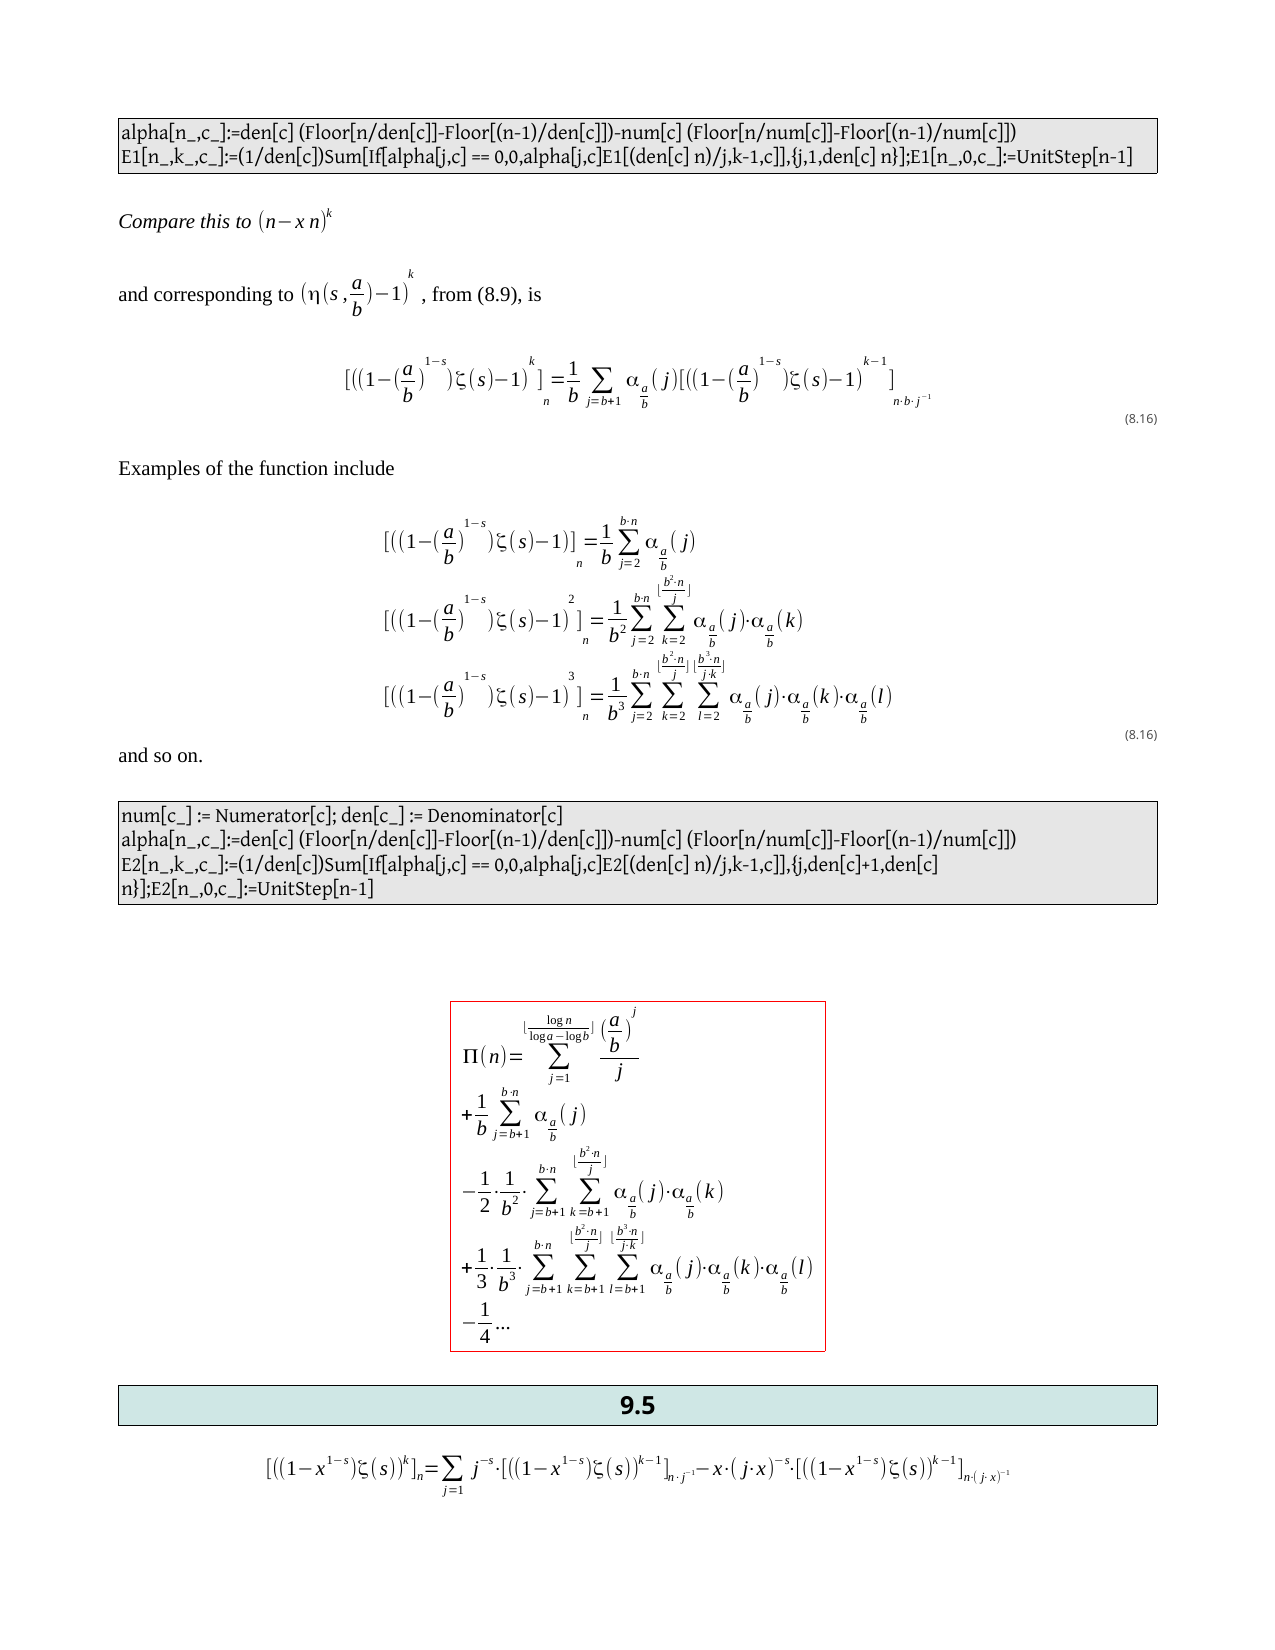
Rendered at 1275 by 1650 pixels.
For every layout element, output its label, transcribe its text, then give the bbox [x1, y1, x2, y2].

text E1[n_,k_,c_]:=(1/den[c])Sum[If[alpha[j,c] == 0,0,alpha[j,c]E1[(den[c] n)/j,k-1,c]],{j,1,den[c] n}];E1[n_,0,c_]:=UnitStep[n-1] [119, 142, 1157, 173]
text num[c_] := Numerator[c]; den[c_] := Denominator[c] [119, 802, 1157, 826]
text and so on. [118, 743, 1157, 767]
text alpha[n_,c_]:=den[c] (Floor[n/den[c]]-Floor[(n-1)/den[c]])-num[c] (Floor[n/num[c]]-Floor[(n-1)/num[c]]) [119, 119, 1157, 142]
text alpha[n_,c_]:=den[c] (Floor[n/den[c]]-Floor[(n-1)/den[c]])-num[c] (Floor[n/num[c]]-Floor[(n-1)/num[c]]) [563, 826, 1157, 850]
text E2[n_,k_,c_]:=(1/den[c])Sum[If[alpha[j,c] == 0,0,alpha[j,c]E2[(den[c] n)/j,k-1,c]],{j,den[c]+1,den[c] n}];E2[n_,0,c_]:=UnitStep[n-1] [119, 850, 1157, 904]
text Compare this to [118, 207, 1157, 233]
text Examples of the function include [118, 456, 1157, 480]
title 9.5 [119, 1386, 1157, 1425]
text and corresponding to, from (8.9), is [118, 268, 1157, 320]
text (8.16) [118, 726, 1157, 743]
text (8.16) [118, 411, 1157, 428]
